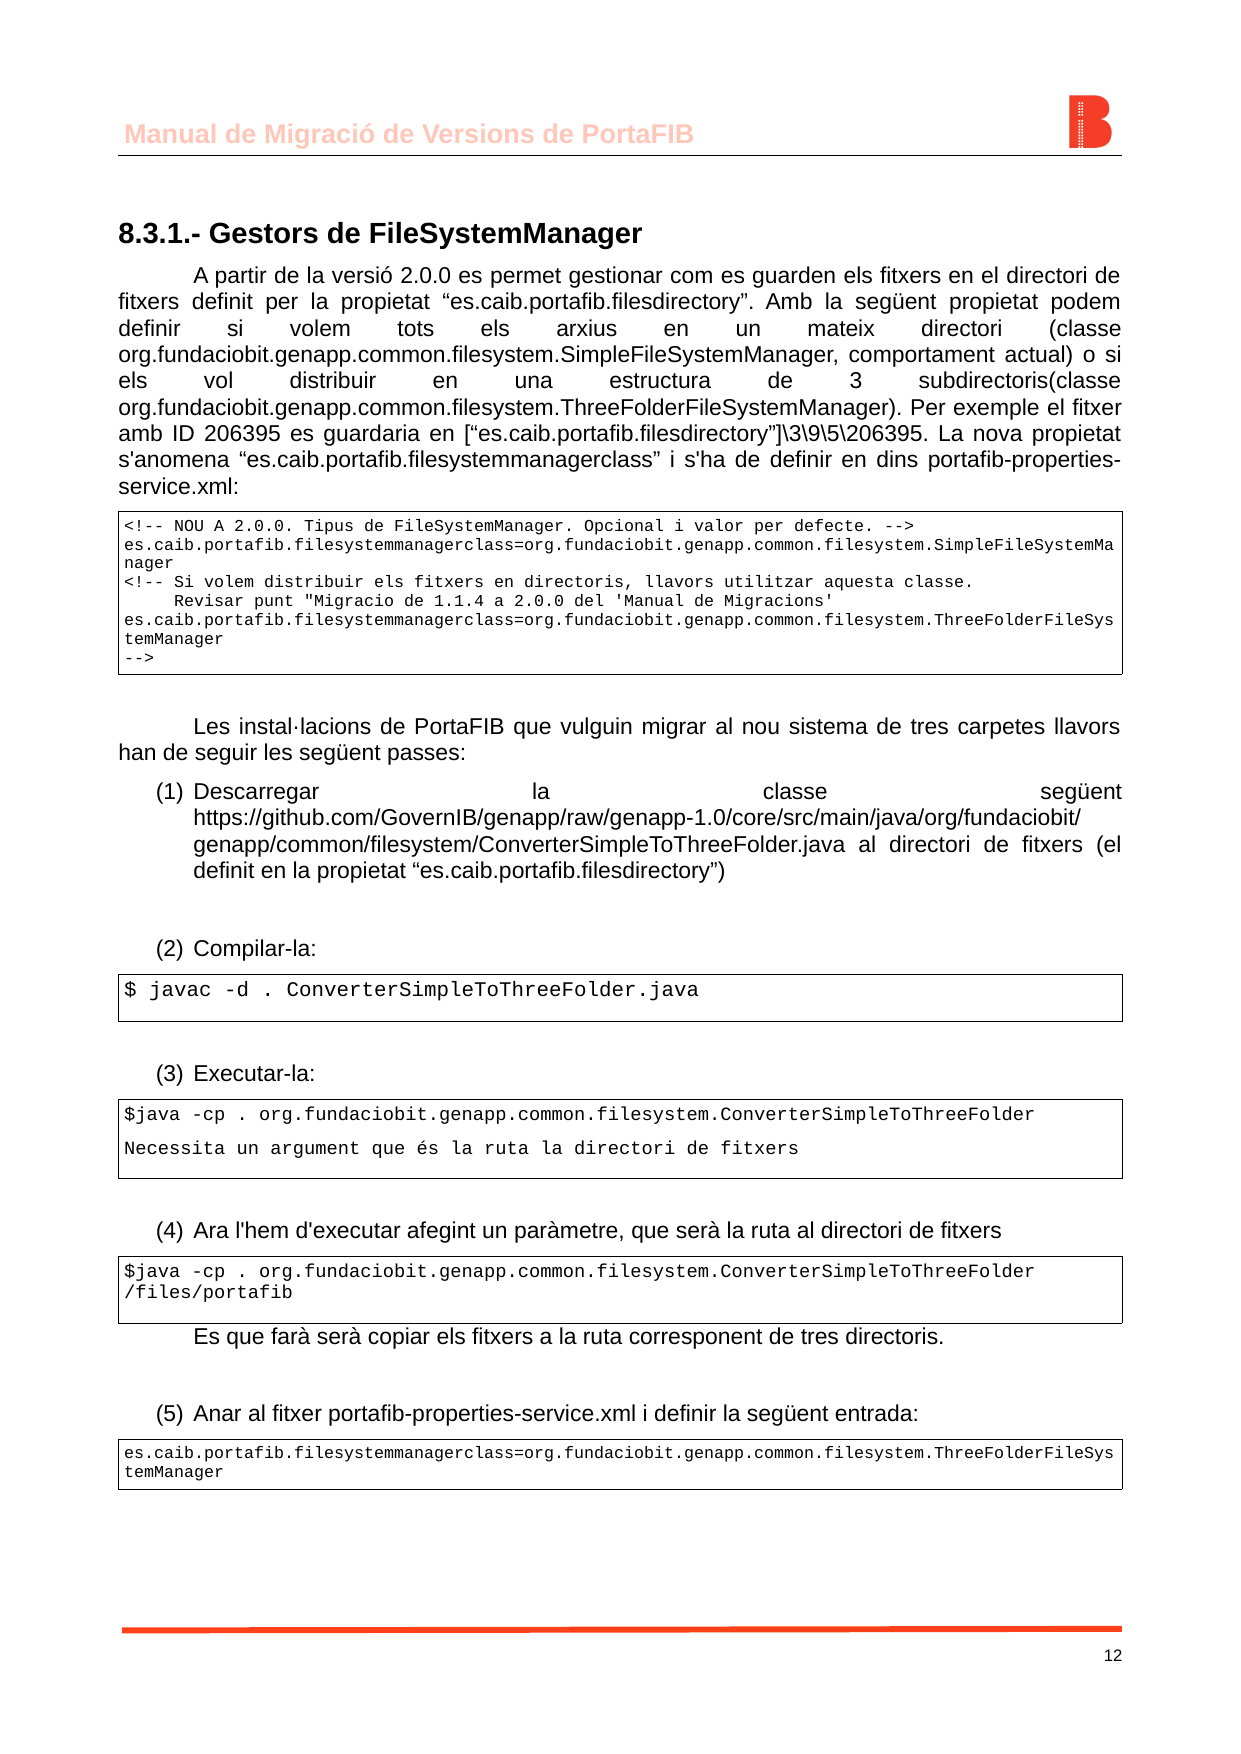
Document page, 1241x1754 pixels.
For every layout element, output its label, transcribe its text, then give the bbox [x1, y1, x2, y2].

list Descarregar la classe següent https://github.com/GovernIB/genapp/raw/genapp-1.0/core/src/main/java/org/fundaciobit/genapp/common/filesystem/ConverterSimpleToThreeFolder.java al directori de fitxers (el definit en la propietat “es.caib.portafib.filesdirectory”) [156, 778, 1122, 883]
subtitle Gestors de FileSystemManager [118, 216, 1122, 249]
table_header es.caib.portafib.filesystemmanagerclass=org.fundaciobit.genapp.common.filesystem.ThreeFolderFileSystemManager [119, 1440, 1122, 1488]
picture [1063, 94, 1117, 150]
list Compilar-la: [156, 935, 1122, 961]
table_header $java -cp . org.fundaciobit.genapp.common.filesystem.ConverterSimpleToThreeFolder /files/portafib [119, 1257, 1122, 1323]
table_header <!-- NOU A 2.0.0. Tipus de FileSystemManager. Opcional i valor per defecte. --> es.caib.portafib.filesystemmanagerclass=org.fundaciobit.genapp.common.filesystem.SimpleFileSystemManager <!-- Si volem distribuir els fitxers en directoris, llavors utilitzar aquesta classe. Revisar punt "Migracio de 1.1.4 a 2.0.0 del 'Manual de Migracions' es.caib.portafib.filesystemmanagerclass=org.fundaciobit.genapp.common.filesystem.ThreeFolderFileSystemManager --> [119, 512, 1122, 674]
text A partir de la versió 2.0.0 es permet gestionar com es guarden els fitxers en el directori de fitxers definit per la propietat “es.caib.portafib.filesdirectory”. Amb la següent propietat podem definir si volem tots els arxius en un mateix directori (classe org.fundaciobit.genapp.common.filesystem.SimpleFileSystemManager, comportament actual) o si els vol distribuir en una estructura de 3 subdirectoris(classe org.fundaciobit.genapp.common.filesystem.ThreeFolderFileSystemManager). Per exemple el fitxer amb ID 206395 es guardaria en [“es.caib.portafib.filesdirectory”]\3\9\5\206395. La nova propietat s'anomena “es.caib.portafib.filesystemmanagerclass” i s'ha de definir en dins portafib-properties-service.xml: [118, 262, 1122, 499]
list Executar-la: [156, 1060, 1122, 1087]
table_header $ javac -d . ConverterSimpleToThreeFolder.java [119, 975, 1122, 1021]
table_header $java -cp . org.fundaciobit.genapp.common.filesystem.ConverterSimpleToThreeFolder Necessita un argument que és la ruta la directori de fitxers [119, 1100, 1122, 1178]
text Es que farà serà copiar els fitxers a la ruta corresponent de tres directoris. [118, 1324, 1122, 1349]
list Ara l'hem d'executar afegint un paràmetre, que serà la ruta al directori de fitxers [156, 1217, 1122, 1243]
list Anar al fitxer portafib-properties-service.xml i definir la següent entrada: [156, 1400, 1122, 1427]
text Les instal·lacions de PortaFIB que vulguin migrar al nou sistema de tres carpetes llavors han de seguir les següent passes: [118, 713, 1122, 766]
